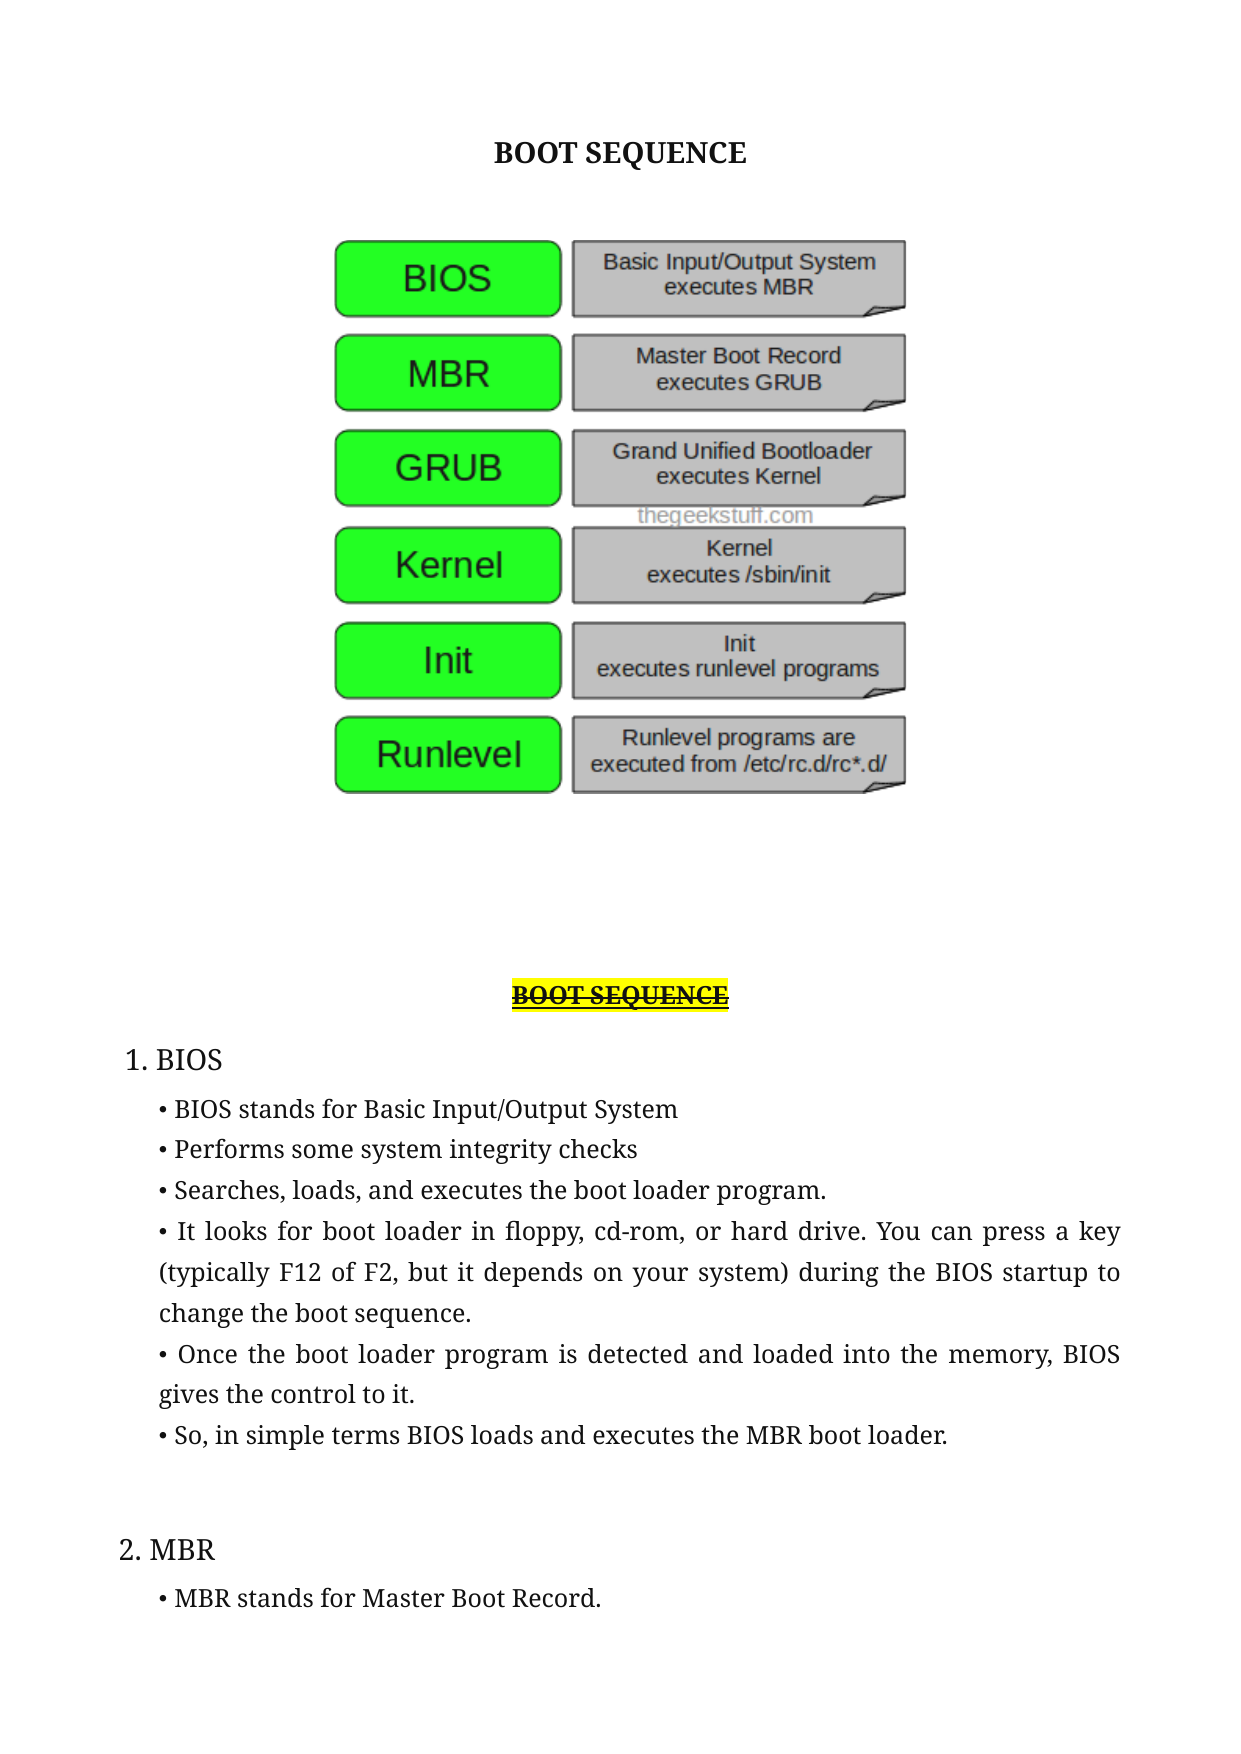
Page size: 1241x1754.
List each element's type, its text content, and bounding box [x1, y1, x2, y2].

list MBR stands for Master Boot Record. [118, 1581, 1122, 1615]
list Once the boot loader program is detected and loaded into the memory, BIOS gives the control to it. [118, 1336, 1122, 1411]
subtitle BOOT SEQUENCE [118, 978, 1122, 1012]
picture [334, 240, 907, 794]
subtitle 1. BIOS [118, 1039, 1122, 1079]
list BIOS stands for Basic Input/Output System [118, 1091, 1122, 1125]
subtitle 2. MBR [118, 1529, 1122, 1568]
list Searches, loads, and executes the boot loader program. [118, 1173, 1122, 1207]
subtitle BOOT SEQUENCE [118, 133, 1122, 172]
list Performs some system integrity checks [118, 1132, 1122, 1166]
list It looks for boot loader in floppy, cd-rom, or hard drive. You can press a key (typically F12 of F2, but it depends on your system) during the BIOS startup to change the boot sequence. [118, 1214, 1122, 1329]
list So, in simple terms BIOS loads and executes the MBR boot loader. [118, 1418, 1122, 1452]
